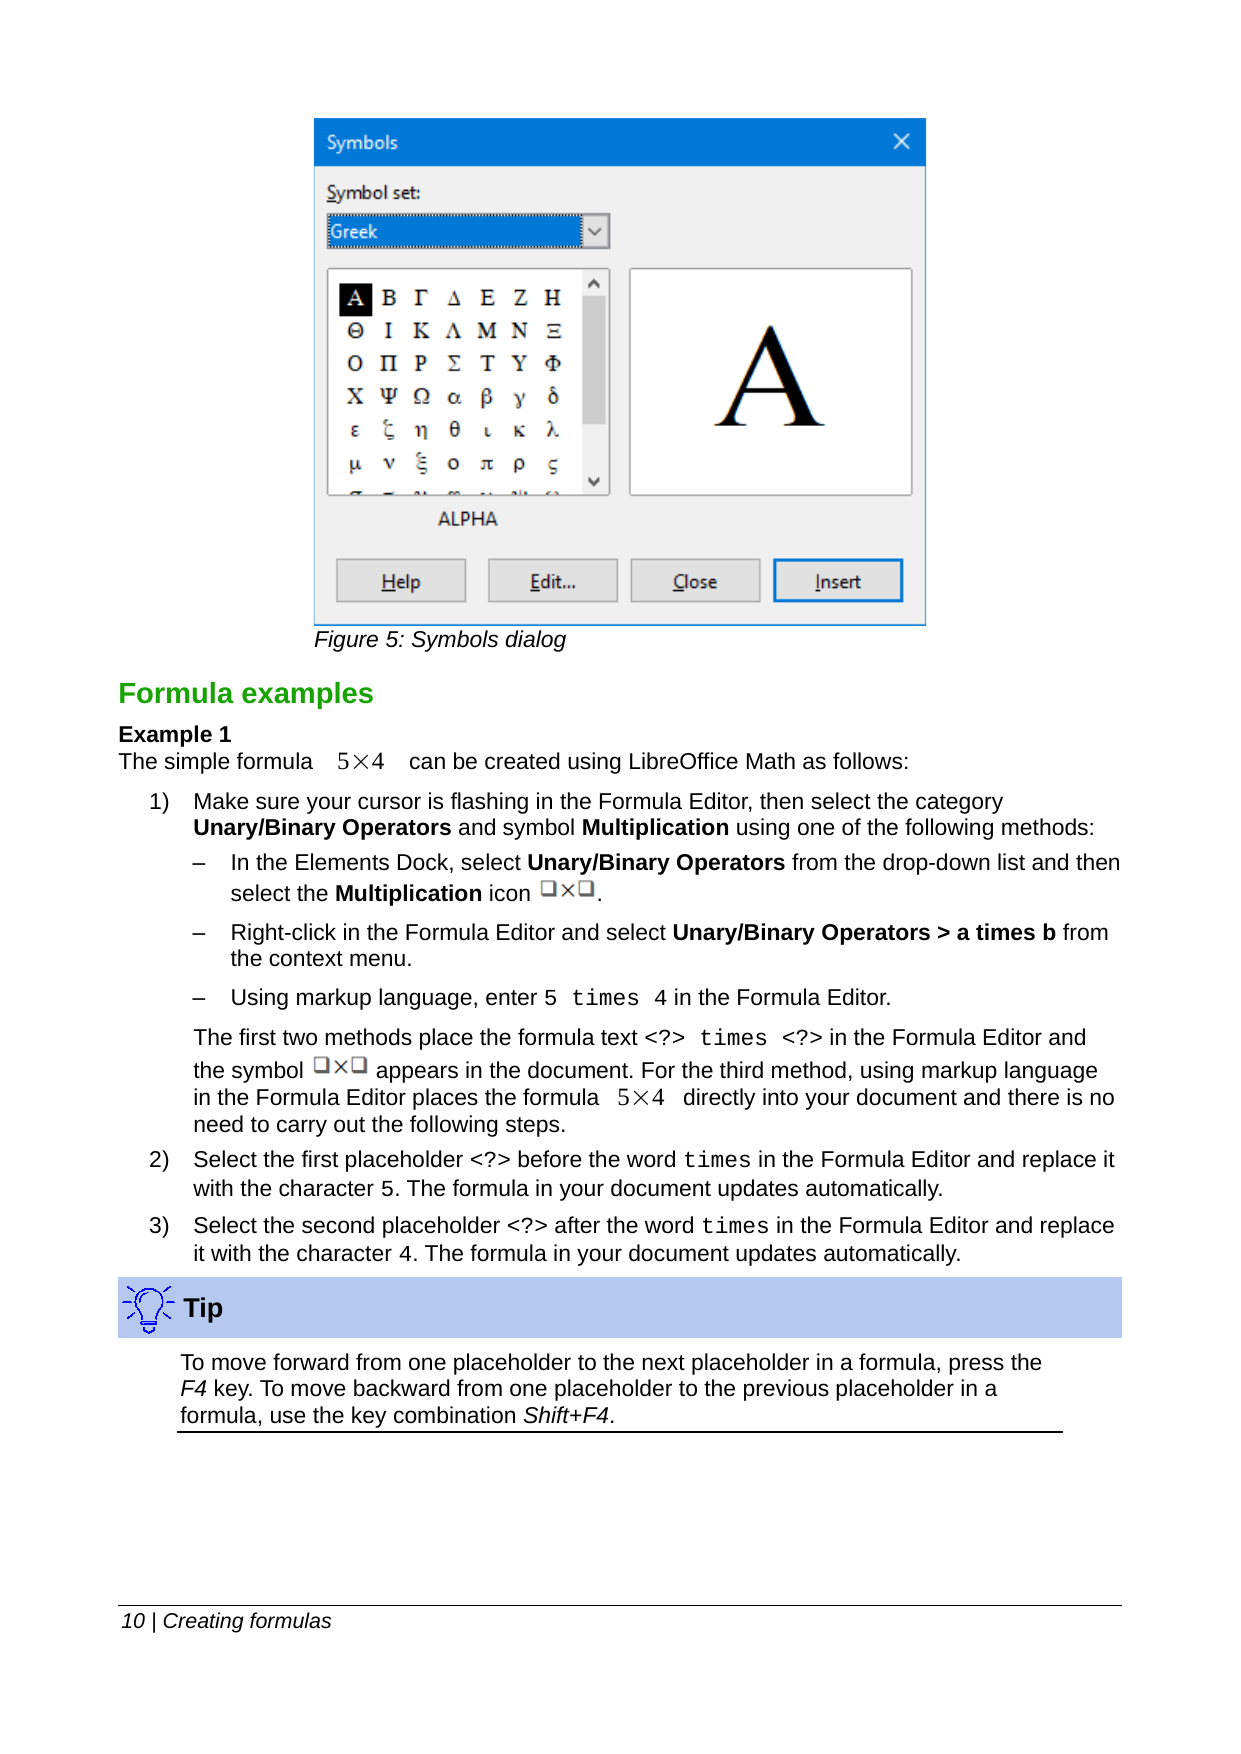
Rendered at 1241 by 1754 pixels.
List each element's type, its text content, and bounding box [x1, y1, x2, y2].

picture [537, 875, 597, 902]
picture [119, 1278, 179, 1338]
subtitle Formula examples [118, 676, 1122, 709]
text The simple formula can be created using LibreOffice Math as follows: [118, 747, 1122, 775]
text Example 1 [118, 721, 1122, 747]
text To move forward from one placeholder to the next placeholder in a formula, press the F4 key. To move backward from one placeholder to the previous placeholder in a formula, use the key combination Shift+F4. [177, 1346, 1063, 1431]
list Right-click in the Formula Editor and select Unary/Binary Operators > a times b from the context menu. [192, 919, 1122, 971]
subtitle Tip [118, 1277, 1122, 1338]
list The first two methods place the formula text <?> times <?> in the Formula Editor and the symbol appears in the document. For the third method, using markup language in the Formula Editor places the formuladirectly into your document and there is no need to carry out the following steps. [169, 1024, 1122, 1137]
text Figure 5: Symbols dialog [314, 626, 926, 652]
list Using markup language, enter 5 times 4 in the Formula Editor. [192, 983, 1122, 1012]
list Select the first placeholder <?> before the word times in the Formula Editor and replace it with the character 5. The formula in your document updates automatically. [169, 1146, 1122, 1203]
list In the Elements Dock, select Unary/Binary Operators from the drop-down list and then select the Multiplication icon . [192, 849, 1122, 907]
picture [313, 118, 927, 626]
list Make sure your cursor is flashing in the Formula Editor, then select the category Unary/Binary Operators and symbol Multiplication using one of the following methods: [169, 788, 1122, 840]
list Select the second placeholder <?> after the word times in the Formula Editor and replace it with the character 4. The formula in your document updates automatically. [169, 1212, 1122, 1268]
picture [310, 1052, 370, 1079]
